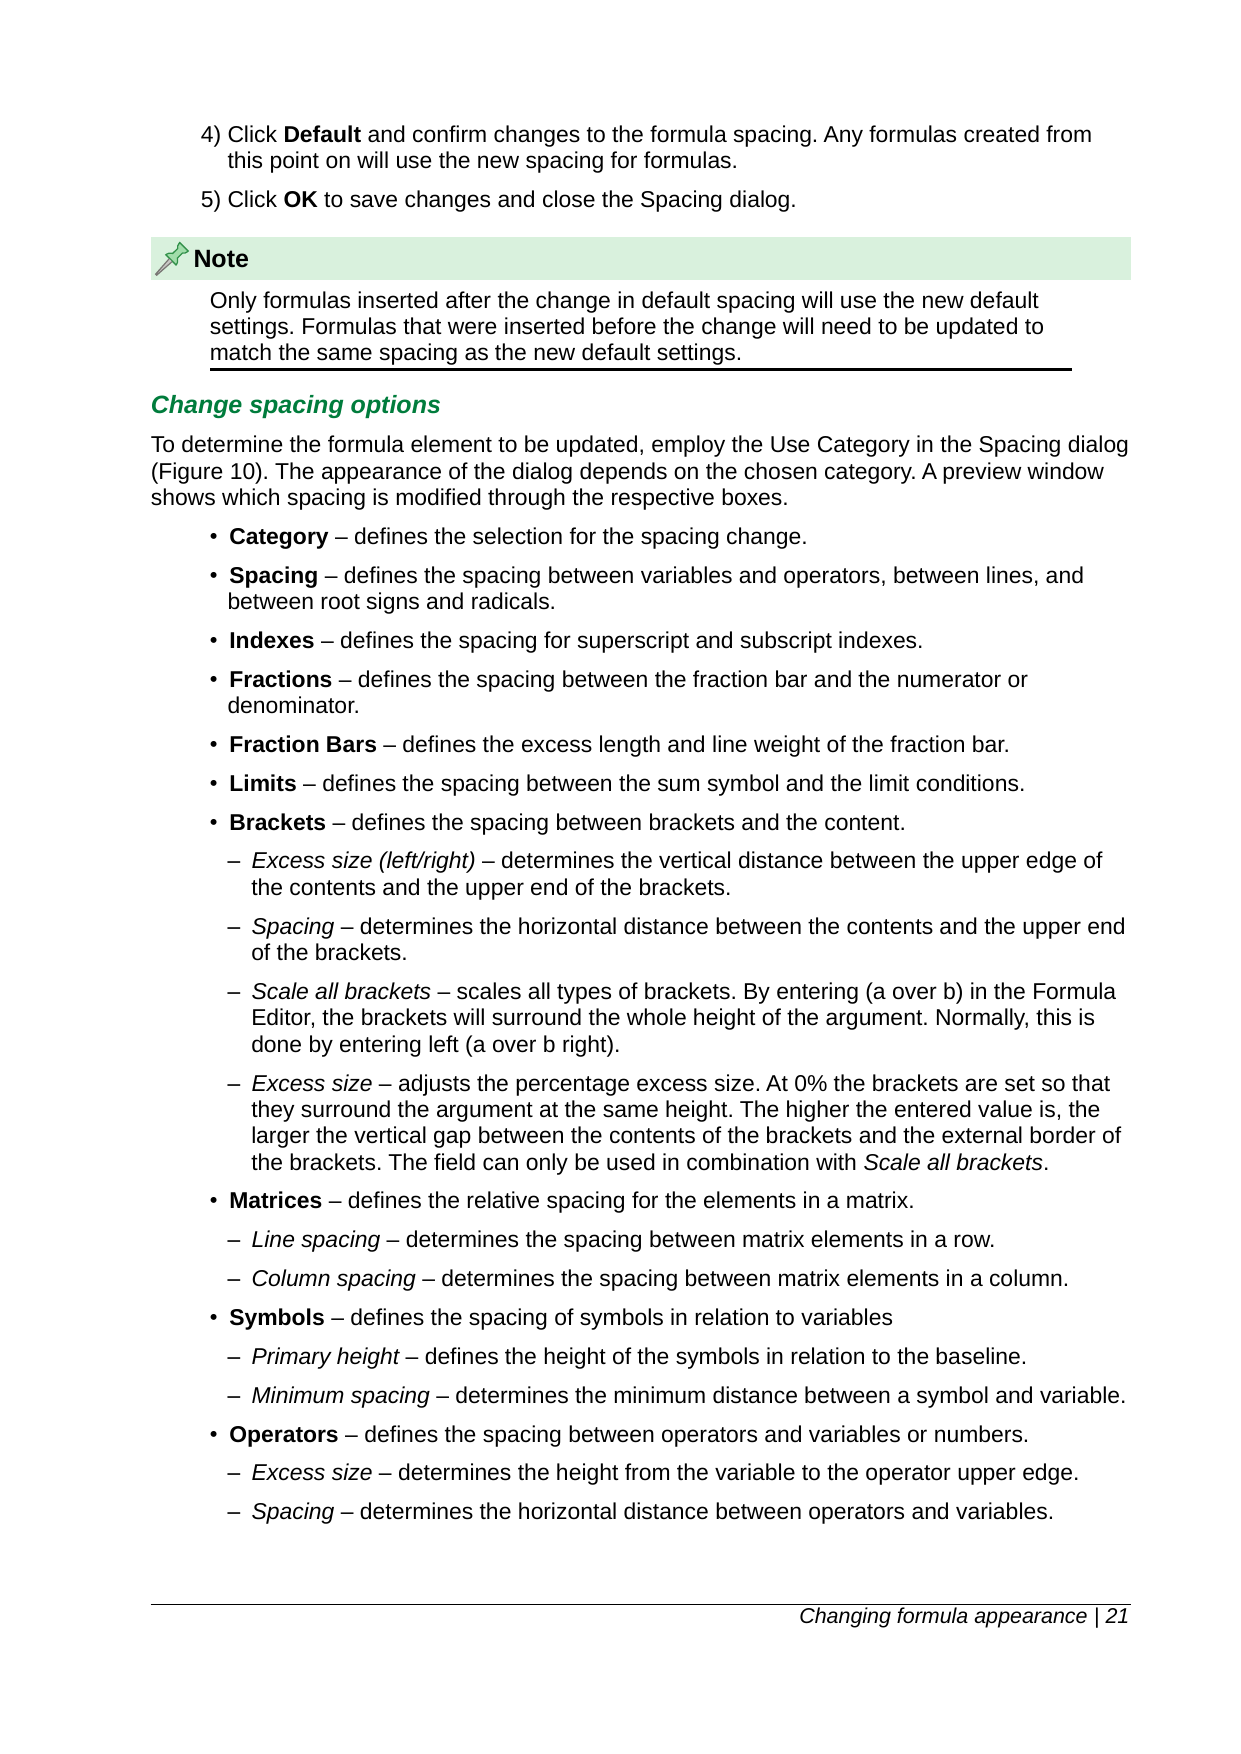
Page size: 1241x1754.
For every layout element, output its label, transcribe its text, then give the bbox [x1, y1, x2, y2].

list Excess size (left/right) – determines the vertical distance between the upper edge of the contents and the upper end of the brackets. [227, 847, 1131, 900]
list Fractions – defines the spacing between the fraction bar and the numerator or denominator. [209, 666, 1131, 718]
list Click OK to save changes and close the Spacing dialog. [227, 186, 1131, 213]
list Indexes – defines the spacing for superscript and subscript indexes. [209, 627, 1131, 653]
list Fraction Bars – defines the excess length and line weight of the fraction bar. [209, 731, 1131, 757]
list Spacing – determines the horizontal distance between the contents and the upper end of the brackets. [227, 913, 1131, 965]
list Brackets – defines the spacing between brackets and the content. [209, 809, 1131, 835]
list Primary height – defines the height of the symbols in relation to the baseline. [227, 1343, 1131, 1369]
list Minimum spacing – determines the minimum distance between a symbol and variable. [227, 1382, 1131, 1408]
list Excess size – determines the height from the variable to the operator upper edge. [227, 1459, 1131, 1486]
list Spacing – determines the horizontal distance between operators and variables. [227, 1498, 1131, 1524]
text Only formulas inserted after the change in default spacing will use the new default settings. Formulas that were inserted before the change will need to be updated to match the same spacing as the new default settings. [209, 287, 1072, 371]
list Matrices – defines the relative spacing for the elements in a matrix. [209, 1187, 1131, 1214]
list Spacing – defines the spacing between variables and operators, between lines, and between root signs and radicals. [209, 562, 1131, 614]
list Symbols – defines the spacing of symbols in relation to variables [209, 1304, 1131, 1330]
list Scale all brackets – scales all types of brackets. By entering (a over b) in the Formula Editor, the brackets will surround the whole height of the argument. Normally, this is done by entering left (a over b right). [227, 978, 1131, 1057]
list Line spacing – determines the spacing between matrix elements in a row. [227, 1226, 1131, 1253]
list Column spacing – determines the spacing between matrix elements in a column. [227, 1265, 1131, 1291]
list Operators – defines the spacing between operators and variables or numbers. [209, 1421, 1131, 1447]
list Limits – defines the spacing between the sum symbol and the limit conditions. [209, 770, 1131, 796]
list Category – defines the selection for the spacing change. [209, 523, 1131, 549]
list To determine the formula element to be updated, employ the Use Category in the Spacing dialog (Figure 10). The appearance of the dialog depends on the chosen category. A preview window shows which spacing is modified through the respective boxes. [151, 431, 1131, 510]
list Click Default and confirm changes to the formula spacing. Any formulas created from this point on will use the new spacing for formulas. [227, 121, 1131, 174]
subtitle Note [151, 237, 1131, 280]
list Excess size – adjusts the percentage excess size. At 0% the brackets are set so that they surround the argument at the same height. The higher the entered value is, the larger the vertical gap between the contents of the brackets and the external border of the brackets. The field can only be used in combination with Scale all brackets. [227, 1069, 1131, 1175]
subtitle Change spacing options [151, 390, 1131, 419]
